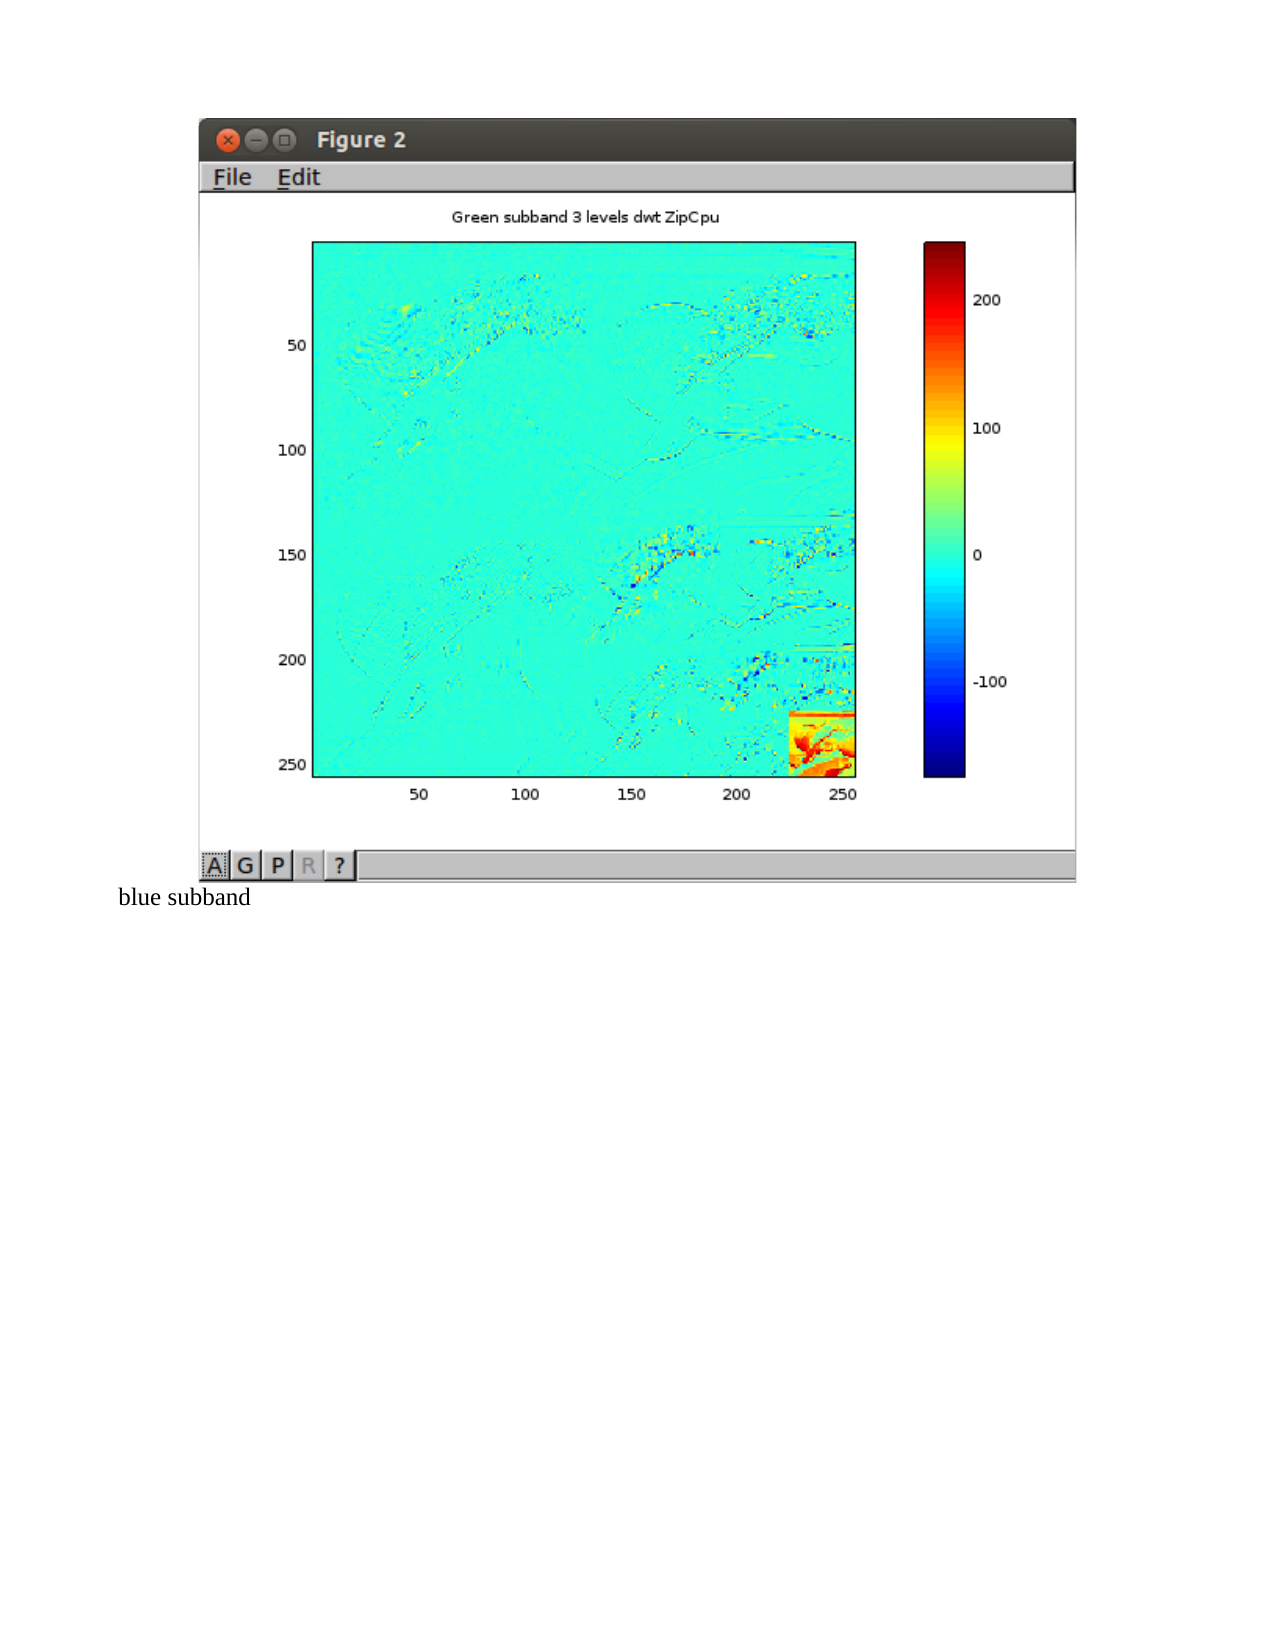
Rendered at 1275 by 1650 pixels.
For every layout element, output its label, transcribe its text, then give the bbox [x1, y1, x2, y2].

text blue subband [118, 869, 1157, 911]
picture [198, 118, 1077, 883]
